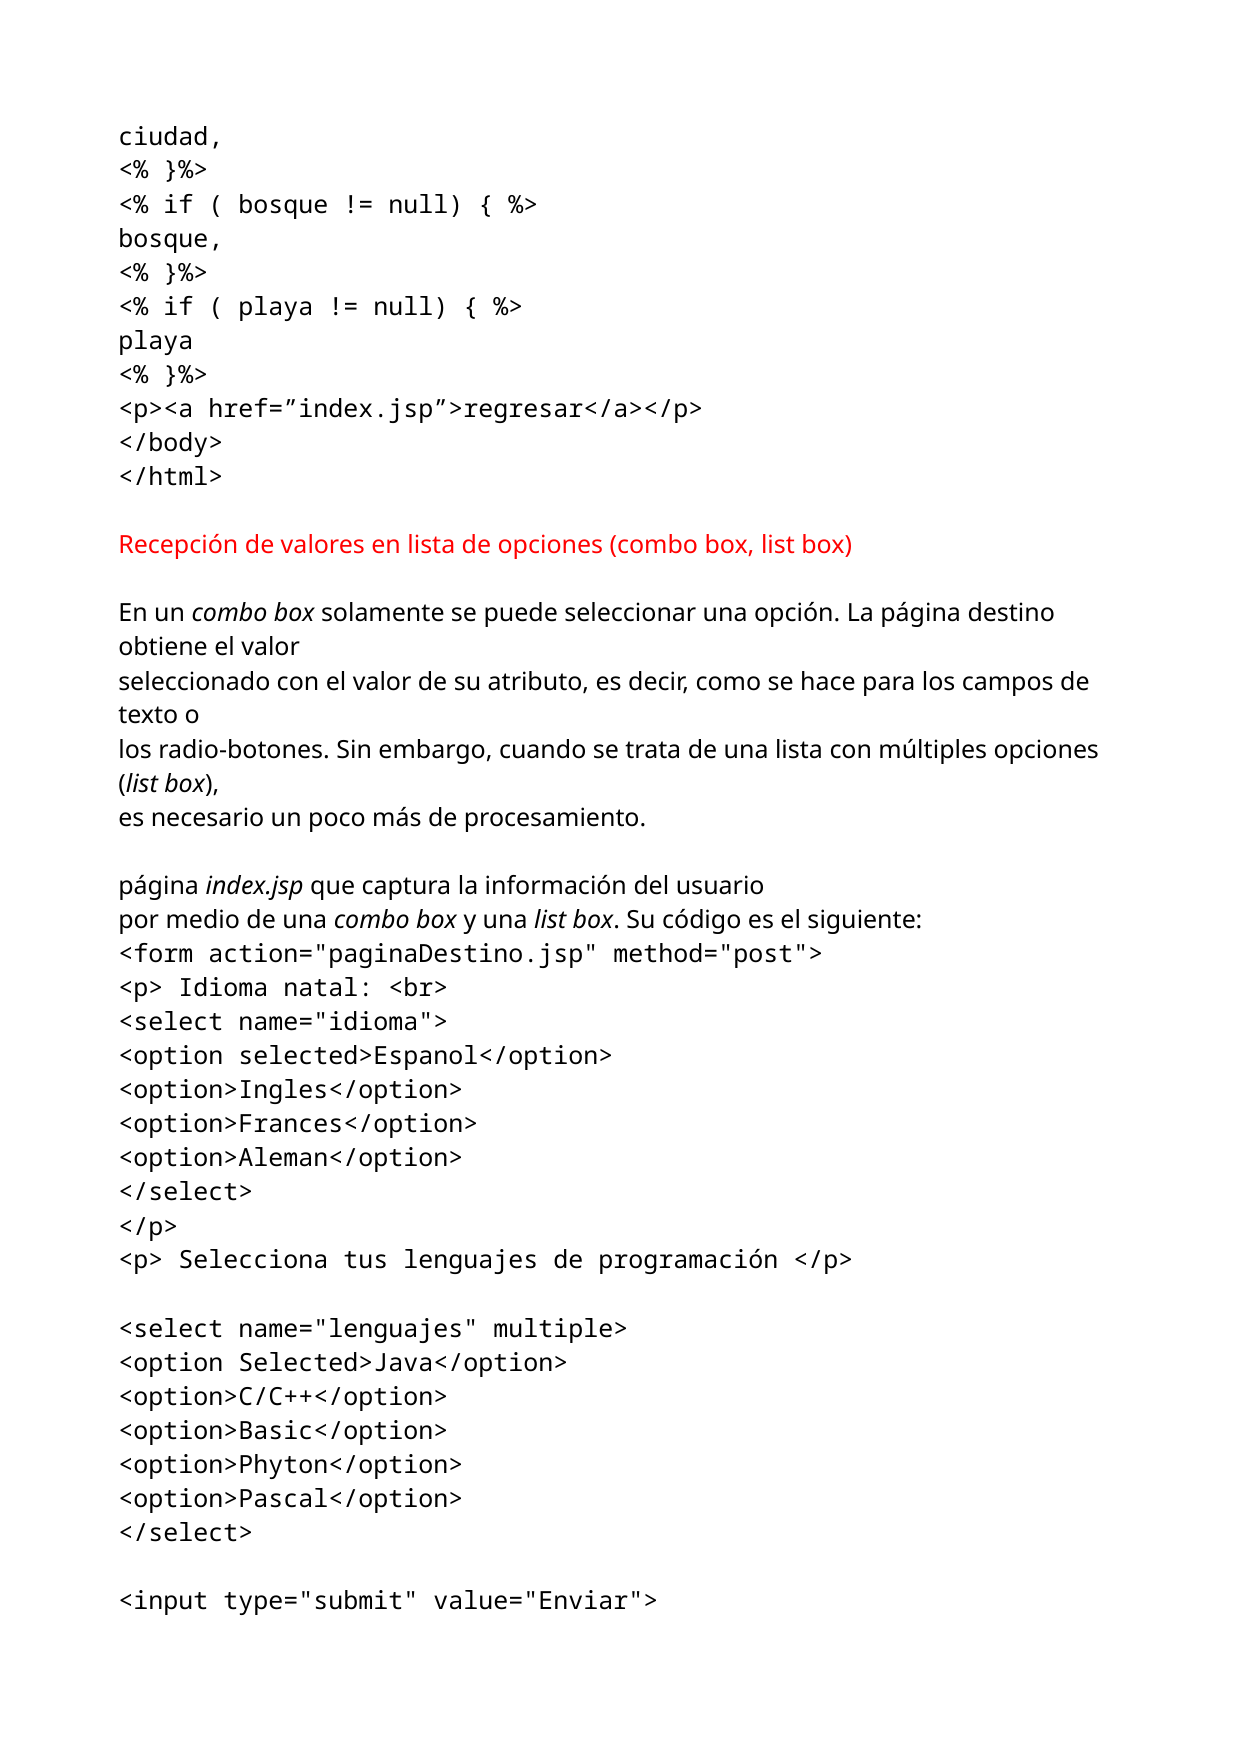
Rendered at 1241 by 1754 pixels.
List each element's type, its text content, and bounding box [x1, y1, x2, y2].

text <form action="paginaDestino.jsp" method="post"> [118, 936, 1122, 970]
text <option Selected>Java</option>> [118, 1344, 1122, 1378]
text seleccionado con el valor de su atributo, es decir, como se hace para los campos de texto o [118, 663, 1122, 731]
text playa [118, 322, 1122, 357]
text es necesario un poco más de procesamiento. [118, 799, 1122, 833]
text En un combo box solamente se puede seleccionar una opción. La página destino obtiene el valor [118, 595, 1122, 663]
text </p> [118, 1208, 1122, 1242]
text los radio-botones. Sin embargo, cuando se trata de una lista con múltiples opciones (list box), [118, 731, 1122, 799]
text </body> [118, 425, 1122, 459]
text </select> [118, 1515, 1122, 1549]
text <p><a href=”index.jsp”>regresar</a></p> [118, 391, 1122, 425]
text <select name="idioma"> [118, 1004, 1122, 1038]
text bosque, [118, 220, 1122, 254]
text por medio de una combo box y una list box. Su código es el siguiente: [118, 902, 1122, 936]
text <option>C/C++</option> [118, 1378, 1122, 1412]
text <input type="submit" value="Enviar"> [118, 1583, 1122, 1617]
text <% }%> [118, 152, 1122, 186]
text <option>Phyton</option> [118, 1447, 1122, 1481]
text ciudad, [118, 118, 1122, 152]
text Recepción de valores en lista de opciones (combo box, list box) [118, 527, 1122, 561]
text <% }%> [118, 357, 1122, 391]
text <% }%> [118, 254, 1122, 288]
text <% if ( bosque != null) { %> [118, 186, 1122, 220]
text <% if ( playa != null) { %> [118, 288, 1122, 322]
text <option>Pascal</option> [118, 1481, 1122, 1515]
text <p> Selecciona tus lenguajes de programación </p> [118, 1242, 1122, 1276]
text </html> [118, 459, 1122, 493]
text <select name="lenguajes" multiple> [118, 1310, 1122, 1344]
text <option>Ingles</option> [118, 1072, 1122, 1106]
text <option selected>Espanol</option> [118, 1038, 1122, 1072]
text <p> Idioma natal: <br> [118, 970, 1122, 1004]
text página index.jsp que captura la información del usuario [118, 867, 1122, 902]
text <option>Frances</option> [118, 1106, 1122, 1140]
text <option>Aleman</option> [118, 1140, 1122, 1174]
text </select> [118, 1174, 1122, 1208]
text <option>Basic</option> [118, 1412, 1122, 1447]
